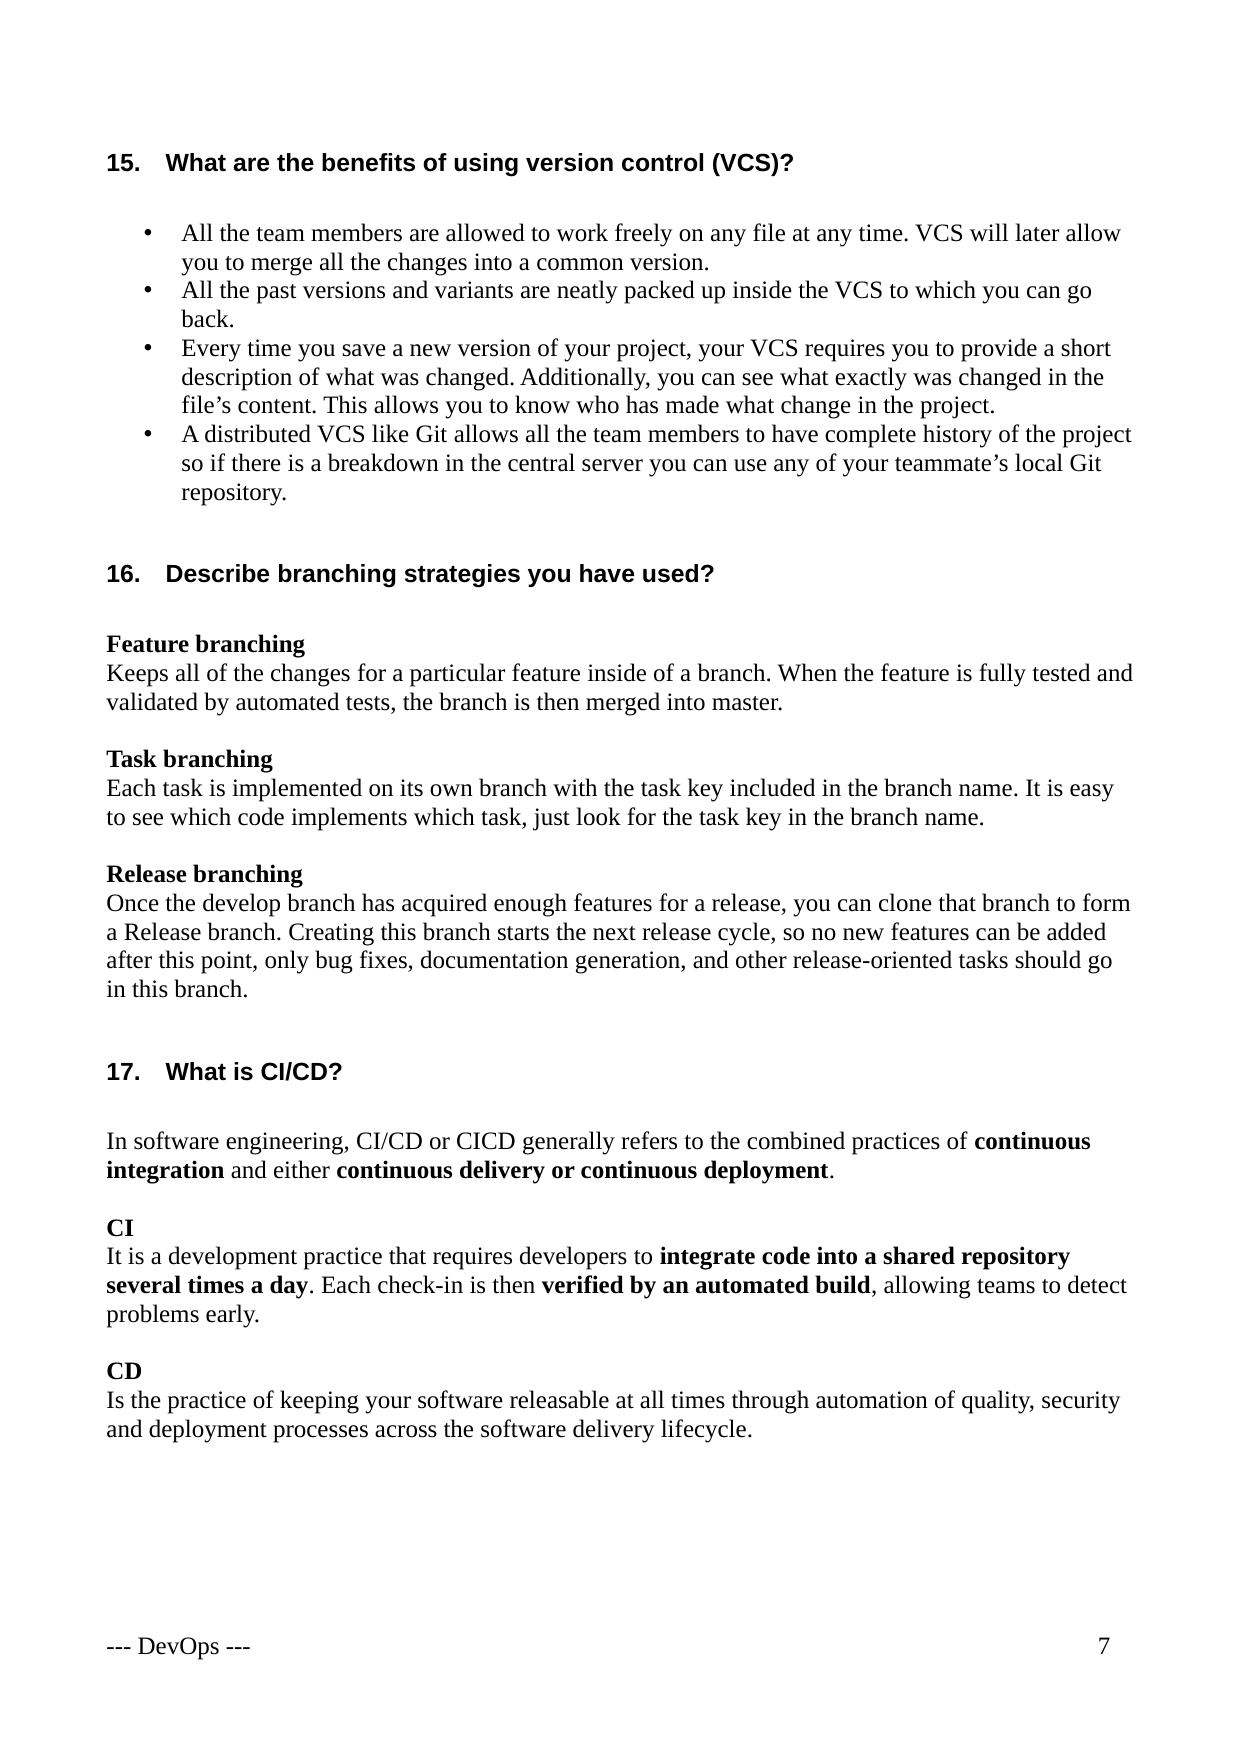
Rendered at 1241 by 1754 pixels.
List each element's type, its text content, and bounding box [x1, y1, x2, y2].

text Task branching [106, 744, 1134, 773]
list All the past versions and variants are neatly packed up inside the VCS to which you can go back. [144, 276, 1134, 333]
text In software engineering, CI/CD or CICD generally refers to the combined practices of continuous integration and either continuous delivery or continuous deployment. [106, 1126, 1134, 1184]
text It is a development practice that requires developers to integrate code into a shared repository several times a day. Each check-in is then verified by an automated build, allowing teams to detect problems early. [106, 1241, 1134, 1328]
list Every time you save a new version of your project, your VCS requires you to provide a short description of what was changed. Additionally, you can see what exactly was changed in the file’s content. This allows you to know who has made what change in the project. [144, 333, 1134, 419]
list A distributed VCS like Git allows all the team members to have complete history of the project so if there is a breakdown in the central server you can use any of your teammate’s local Git repository. [144, 419, 1134, 506]
subtitle What is CI/CD? [106, 1057, 1134, 1085]
list All the team members are allowed to work freely on any file at any time. VCS will later allow you to merge all the changes into a common version. [144, 218, 1134, 276]
text Is the practice of keeping your software releasable at all times through automation of quality, security and deployment processes across the software delivery lifecycle. [106, 1385, 1134, 1443]
text Release branching [106, 859, 1134, 888]
text CD [106, 1356, 1134, 1385]
subtitle Describe branching strategies you have used? [106, 559, 1134, 588]
text Each task is implemented on its own branch with the task key included in the branch name. It is easy to see which code implements which task, just look for the task key in the branch name. [106, 773, 1134, 830]
text Feature branching [106, 629, 1134, 658]
text Keeps all of the changes for a particular feature inside of a branch. When the feature is fully tested and validated by automated tests, the branch is then merged into master. [106, 658, 1134, 715]
text CI [106, 1213, 1134, 1241]
subtitle What are the benefits of using version control (VCS)? [106, 148, 1134, 177]
text Once the develop branch has acquired enough features for a release, you can clone that branch to form a Release branch. Creating this branch starts the next release cycle, so no new features can be added after this point, only bug fixes, documentation generation, and other release-oriented tasks should go in this branch. [106, 888, 1134, 1003]
